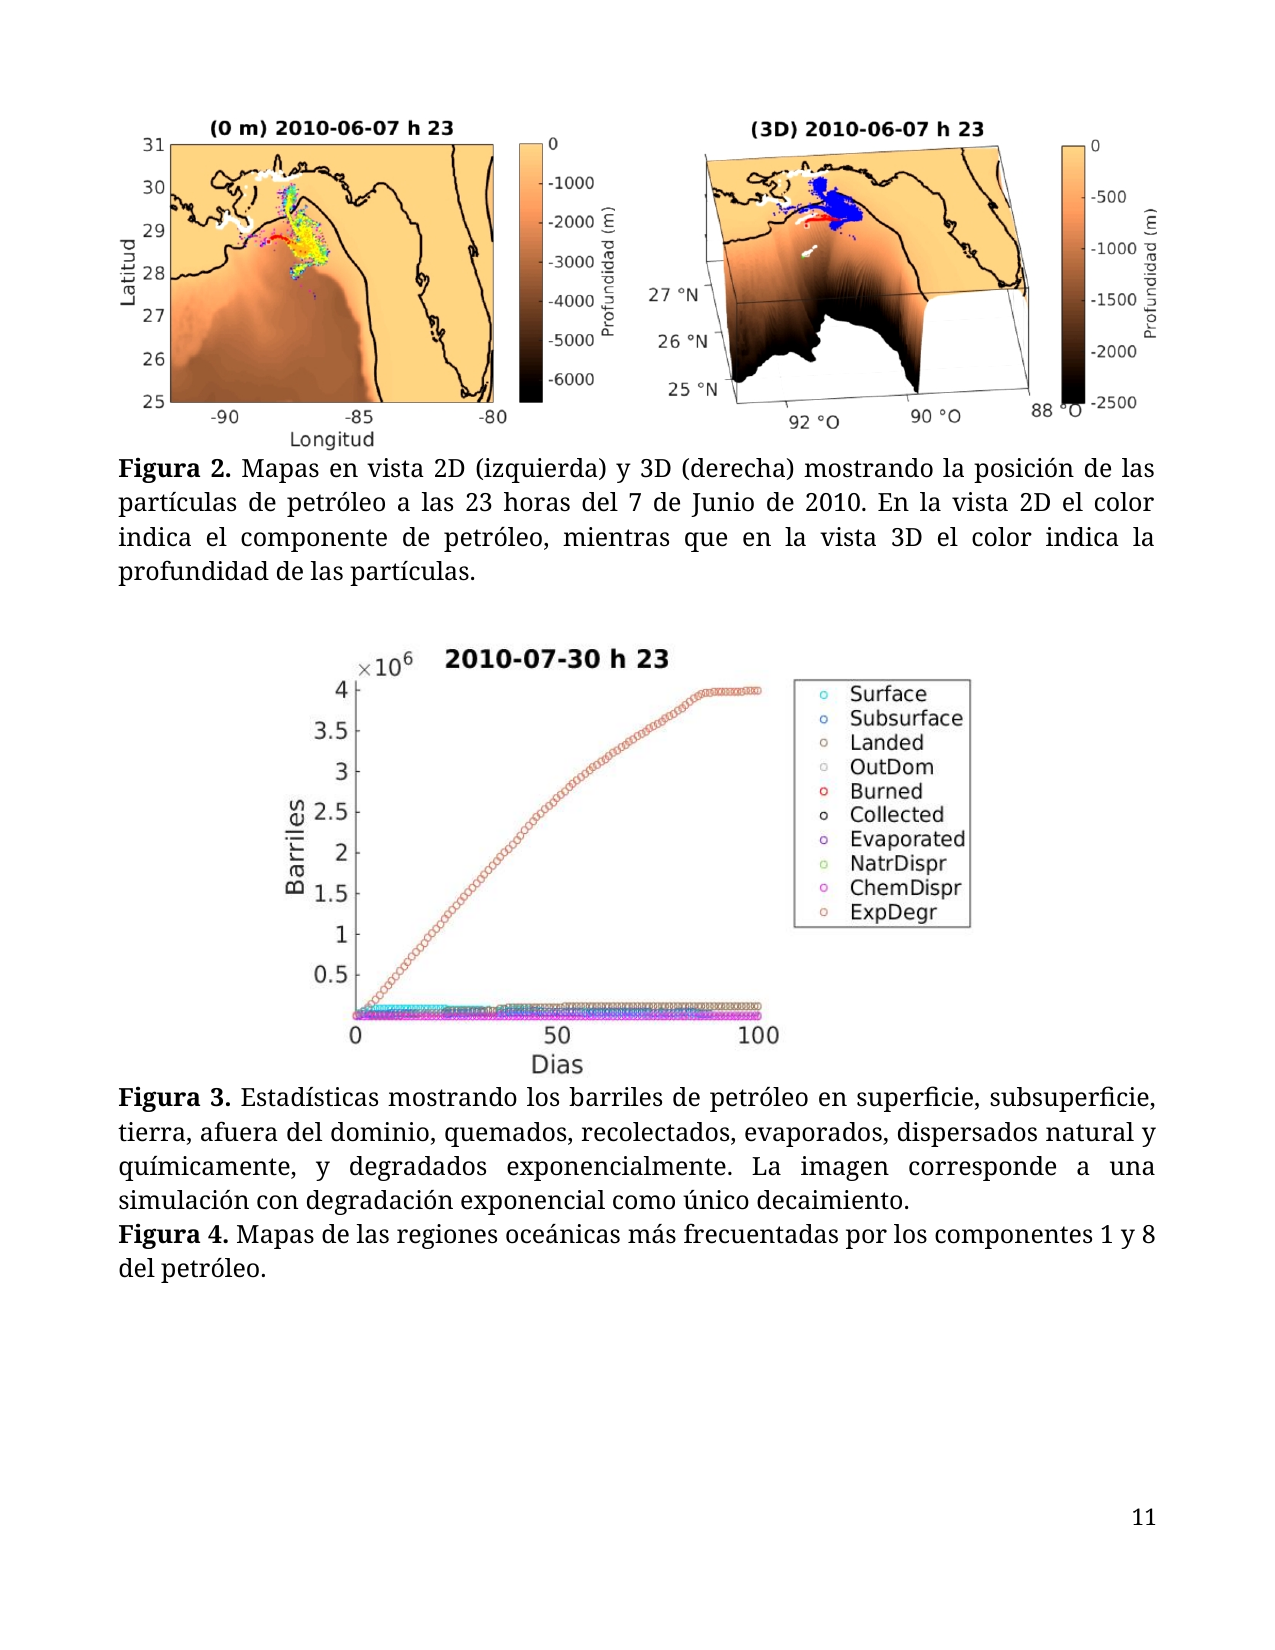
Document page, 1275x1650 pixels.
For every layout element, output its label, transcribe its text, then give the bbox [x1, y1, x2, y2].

text Figura 2. Mapas en vista 2D (izquierda) y 3D (derecha) mostrando la posición de las partículas de petróleo a las 23 horas del 7 de Junio de 2010. En la vista 2D el color indica el componente de petróleo, mientras que en la vista 3D el color indica la profundidad de las partículas. [118, 451, 1157, 587]
picture [118, 118, 1157, 451]
text Figura 4. Mapas de las regiones oceánicas más frecuentadas por los componentes 1 y 8 del petróleo. [118, 1216, 1157, 1284]
text Figura 3. Estadísticas mostrando los barriles de petróleo en superficie, subsuperficie, tierra, afuera del dominio, quemados, recolectados, evaporados, dispersados natural y químicamente, y degradados exponencialmente. La imagen corresponde a una simulación con degradación exponencial como único decaimiento. [118, 617, 1157, 1216]
picture [275, 617, 1000, 1080]
